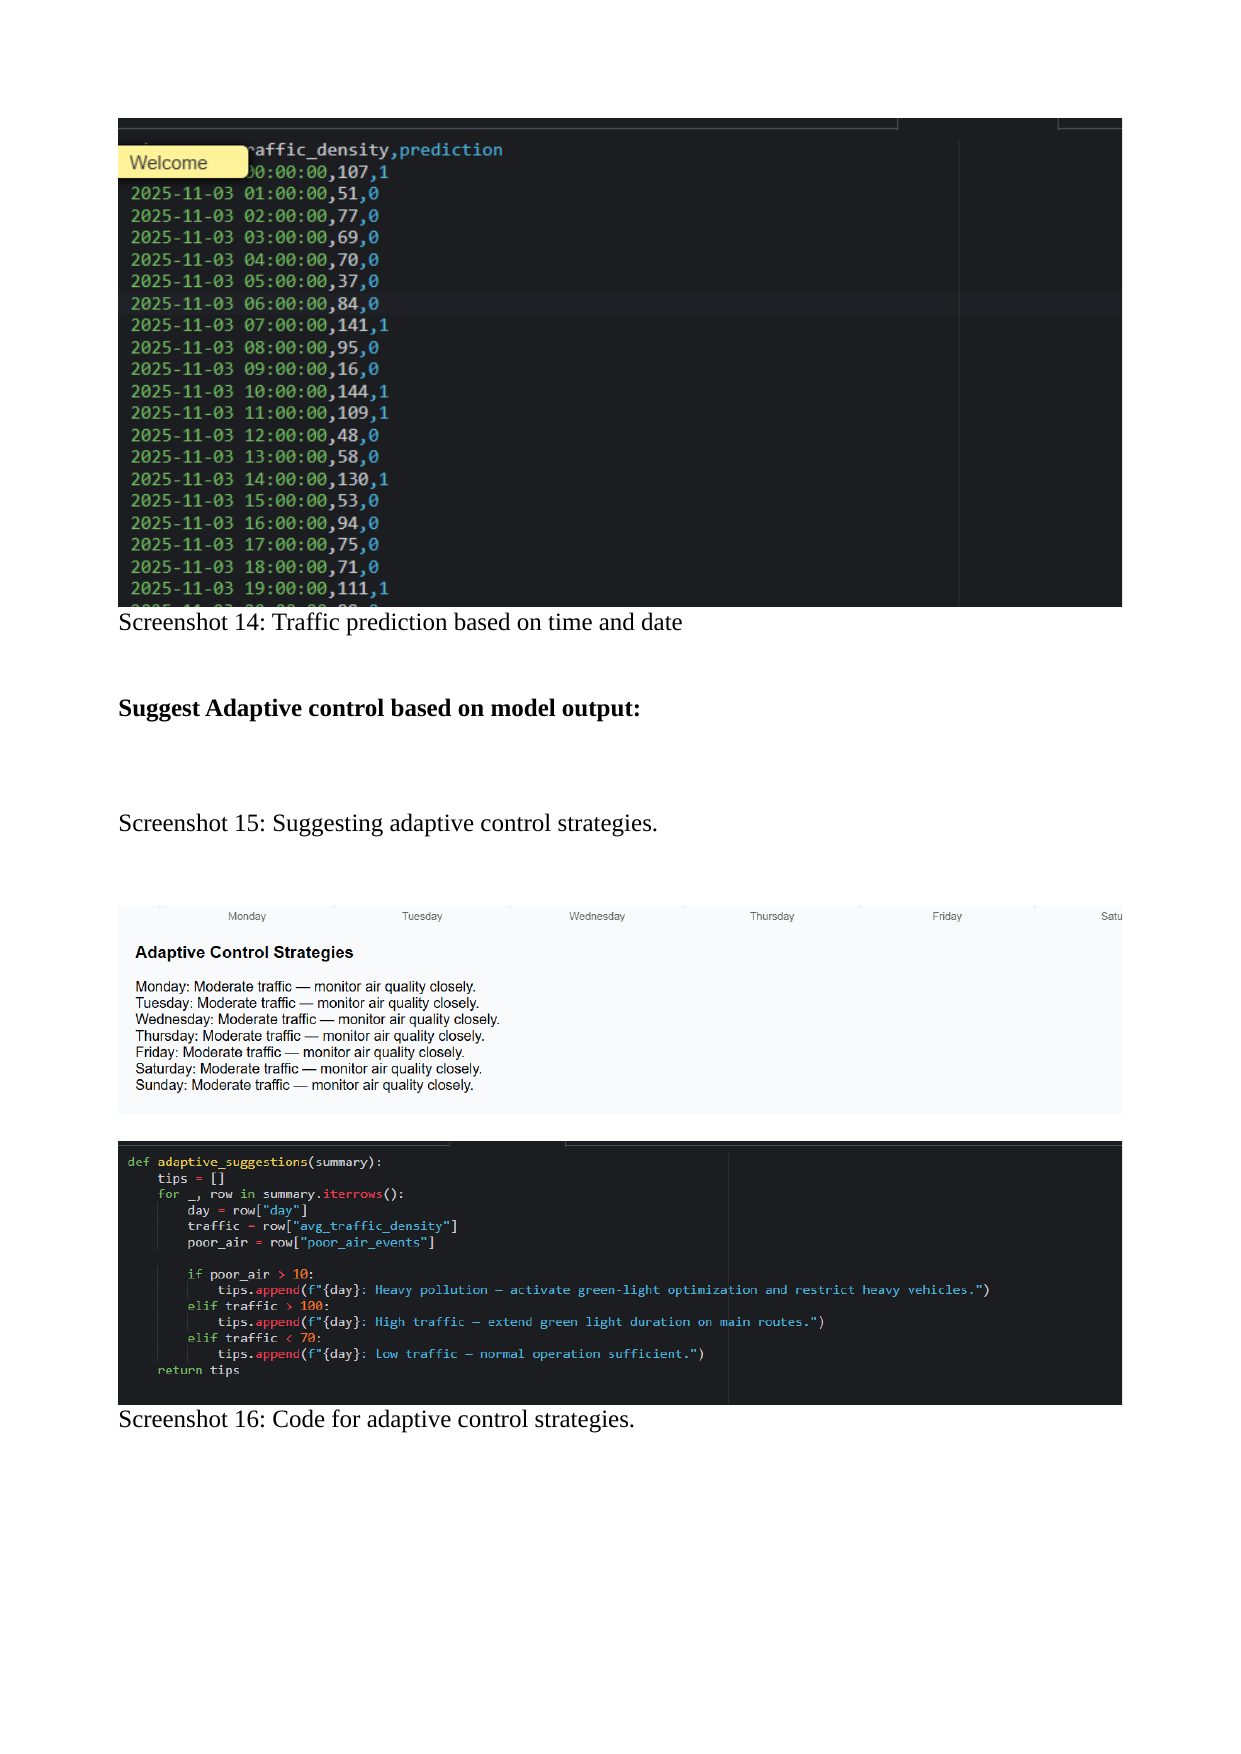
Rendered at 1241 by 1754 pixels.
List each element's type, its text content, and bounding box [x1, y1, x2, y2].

picture [118, 1141, 1123, 1405]
picture [118, 905, 1123, 1114]
picture [118, 118, 1123, 607]
text Screenshot 15: Suggesting adaptive control strategies. [118, 808, 1122, 837]
text Screenshot 14: Traffic prediction based on time and date [118, 607, 1122, 636]
text Screenshot 16: Code for adaptive control strategies. [118, 1405, 1122, 1433]
text Suggest Adaptive control based on model output: [118, 693, 1122, 722]
